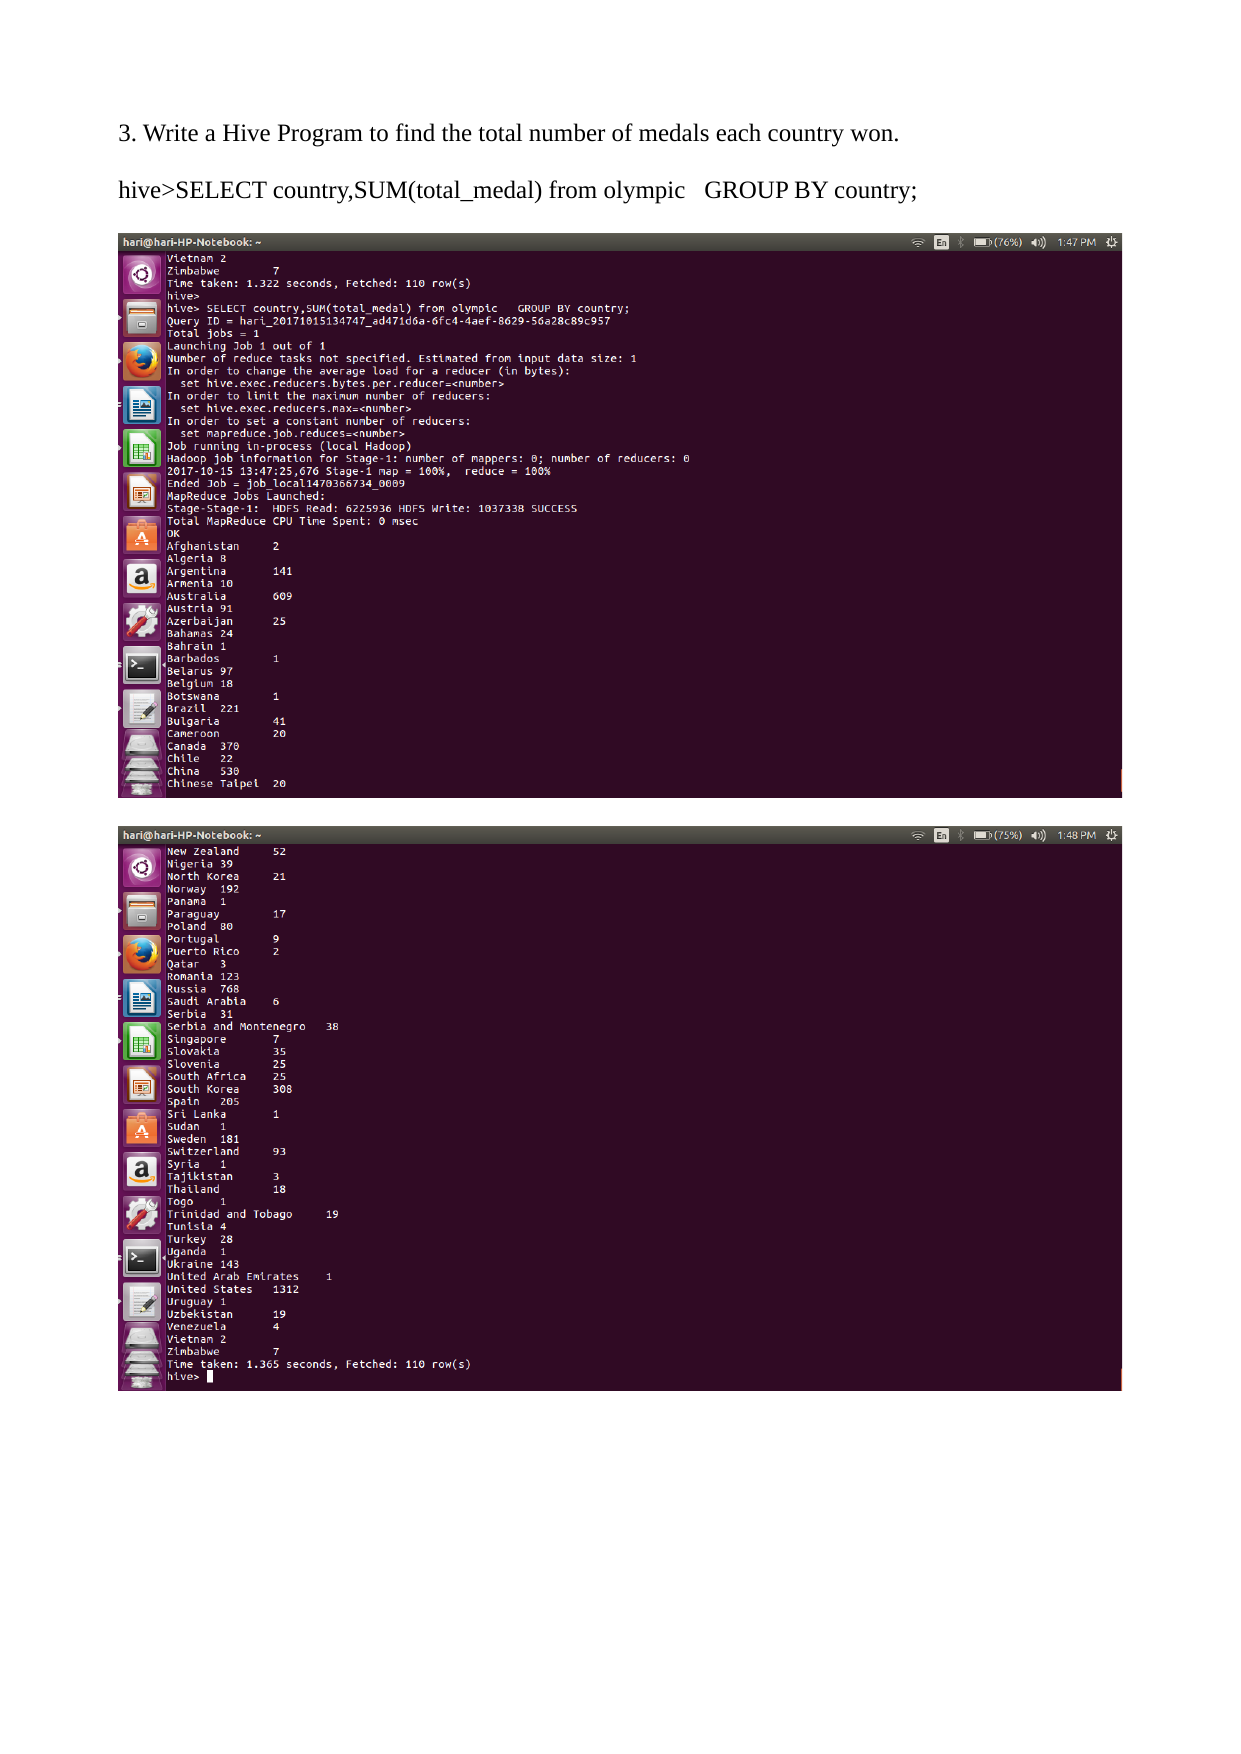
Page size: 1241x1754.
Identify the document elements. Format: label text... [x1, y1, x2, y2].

picture [118, 826, 1123, 1391]
picture [118, 233, 1123, 798]
text hive>SELECT country,SUM(total_medal) from olympic GROUP BY country; [118, 176, 1122, 204]
text 3. Write a Hive Program to find the total number of medals each country won. [118, 118, 1122, 147]
